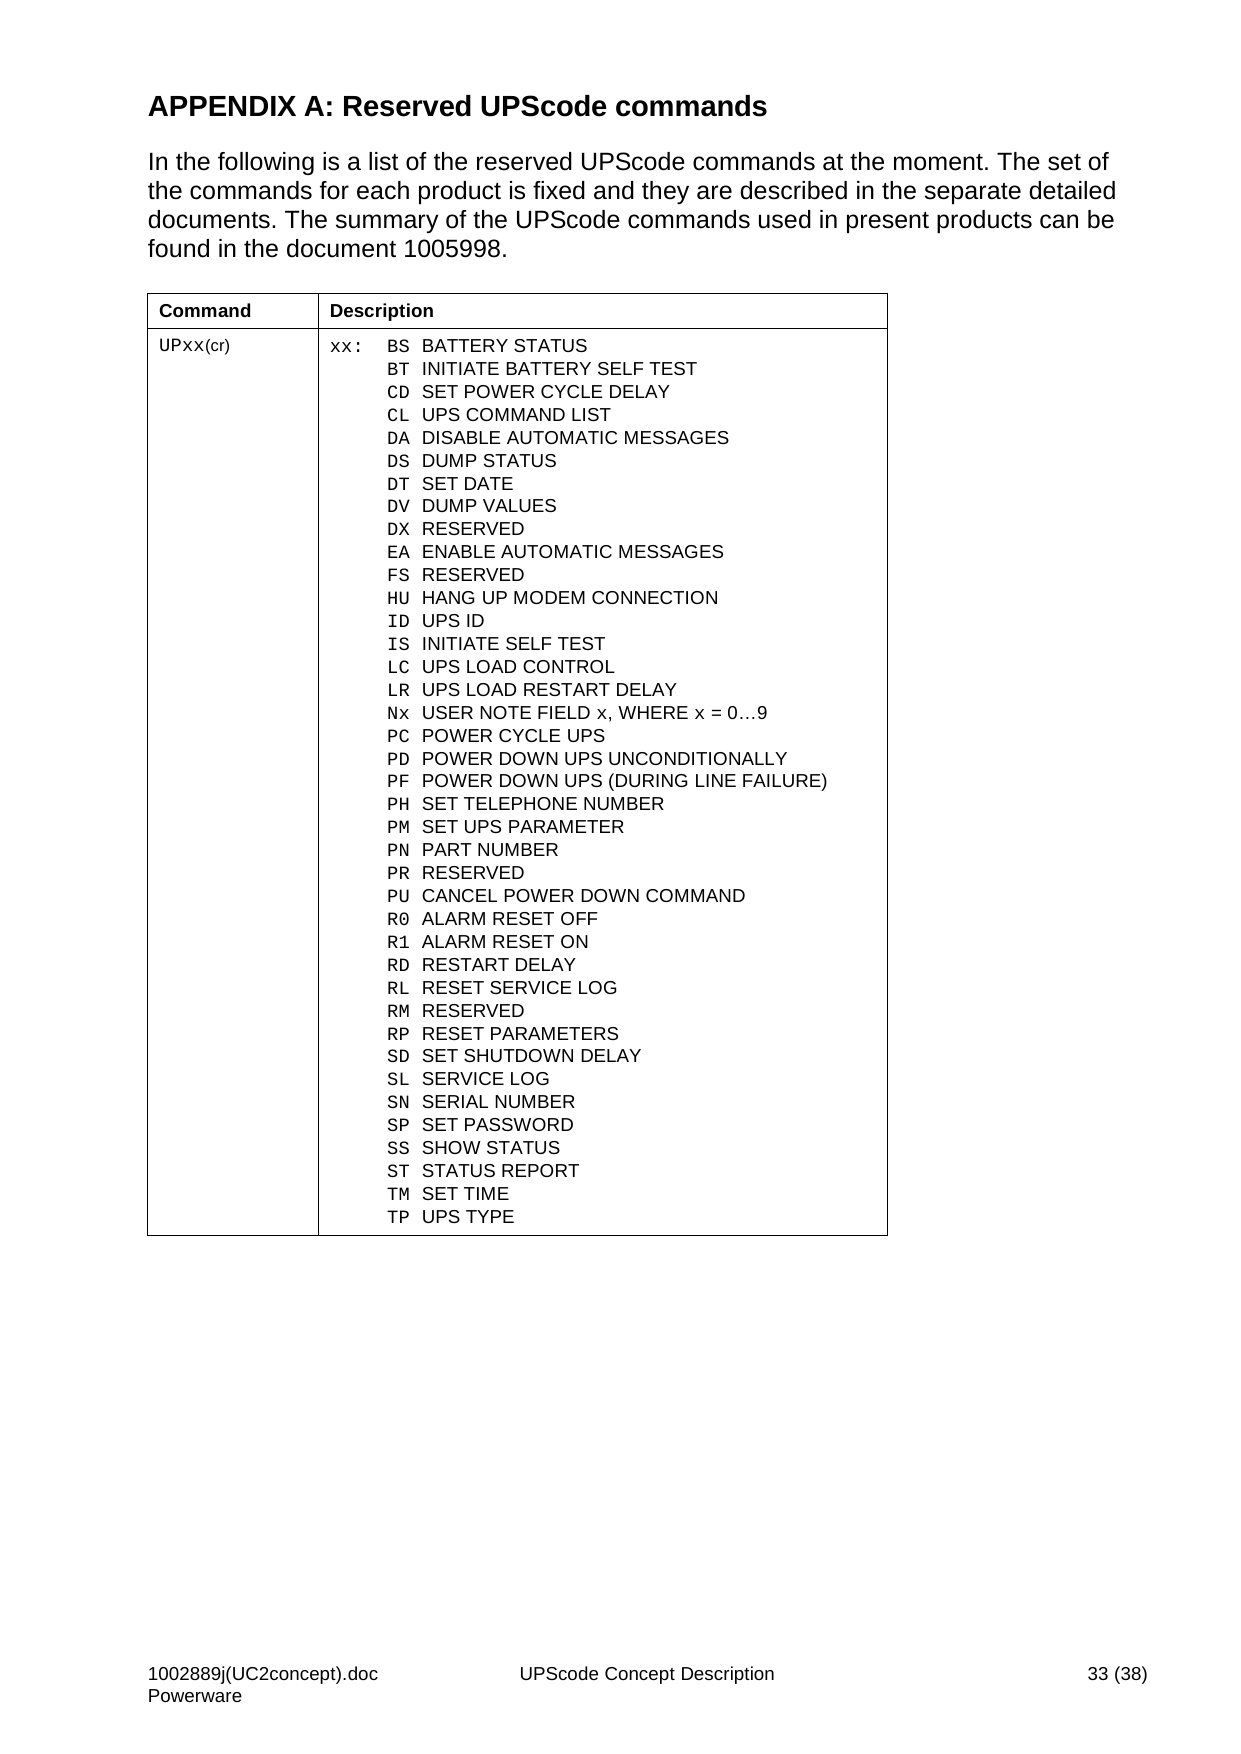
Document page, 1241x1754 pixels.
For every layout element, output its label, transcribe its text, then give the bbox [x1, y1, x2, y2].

table_cell UPxx(cr) [148, 329, 318, 1235]
table_cell xx: BS BATTERY STATUS BT INITIATE BATTERY SELF TEST CD SET POWER CYCLE DELAY CL UPS COMMAND LIST DA DISABLE AUTOMATIC MESSAGES DS DUMP STATUS DT SET DATE DV DUMP VALUES DX RESERVED EA ENABLE AUTOMATIC MESSAGES FS RESERVED HU HANG UP MODEM CONNECTION ID UPS ID IS INITIATE SELF TEST LC UPS LOAD CONTROL LR UPS LOAD RESTART DELAY Nx USER NOTE FIELD x, WHERE x = 0…9 PC POWER CYCLE UPS PD POWER DOWN UPS UNCONDITIONALLY PF POWER DOWN UPS (DURING LINE FAILURE) PH SET TELEPHONE NUMBER PM SET UPS PARAMETER PN PART NUMBER PR RESERVED PU CANCEL POWER DOWN COMMAND R0 ALARM RESET OFF R1 ALARM RESET ON RD RESTART DELAY RL RESET SERVICE LOG RM RESERVED RP RESET PARAMETERS SD SET SHUTDOWN DELAY SL SERVICE LOG SN SERIAL NUMBER SP SET PASSWORD SS SHOW STATUS ST STATUS REPORT TM SET TIME TP UPS TYPE [319, 329, 887, 1235]
table_header Command [148, 294, 318, 328]
text In the following is a list of the reserved UPScode commands at the moment. The set of the commands for each product is fixed and they are described in the separate detailed documents. The summary of the UPScode commands used in present products can be found in the document 1005998. [148, 147, 1151, 263]
text APPENDIX A: Reserved UPScode commands [148, 89, 1151, 122]
table_header Description [319, 294, 887, 328]
